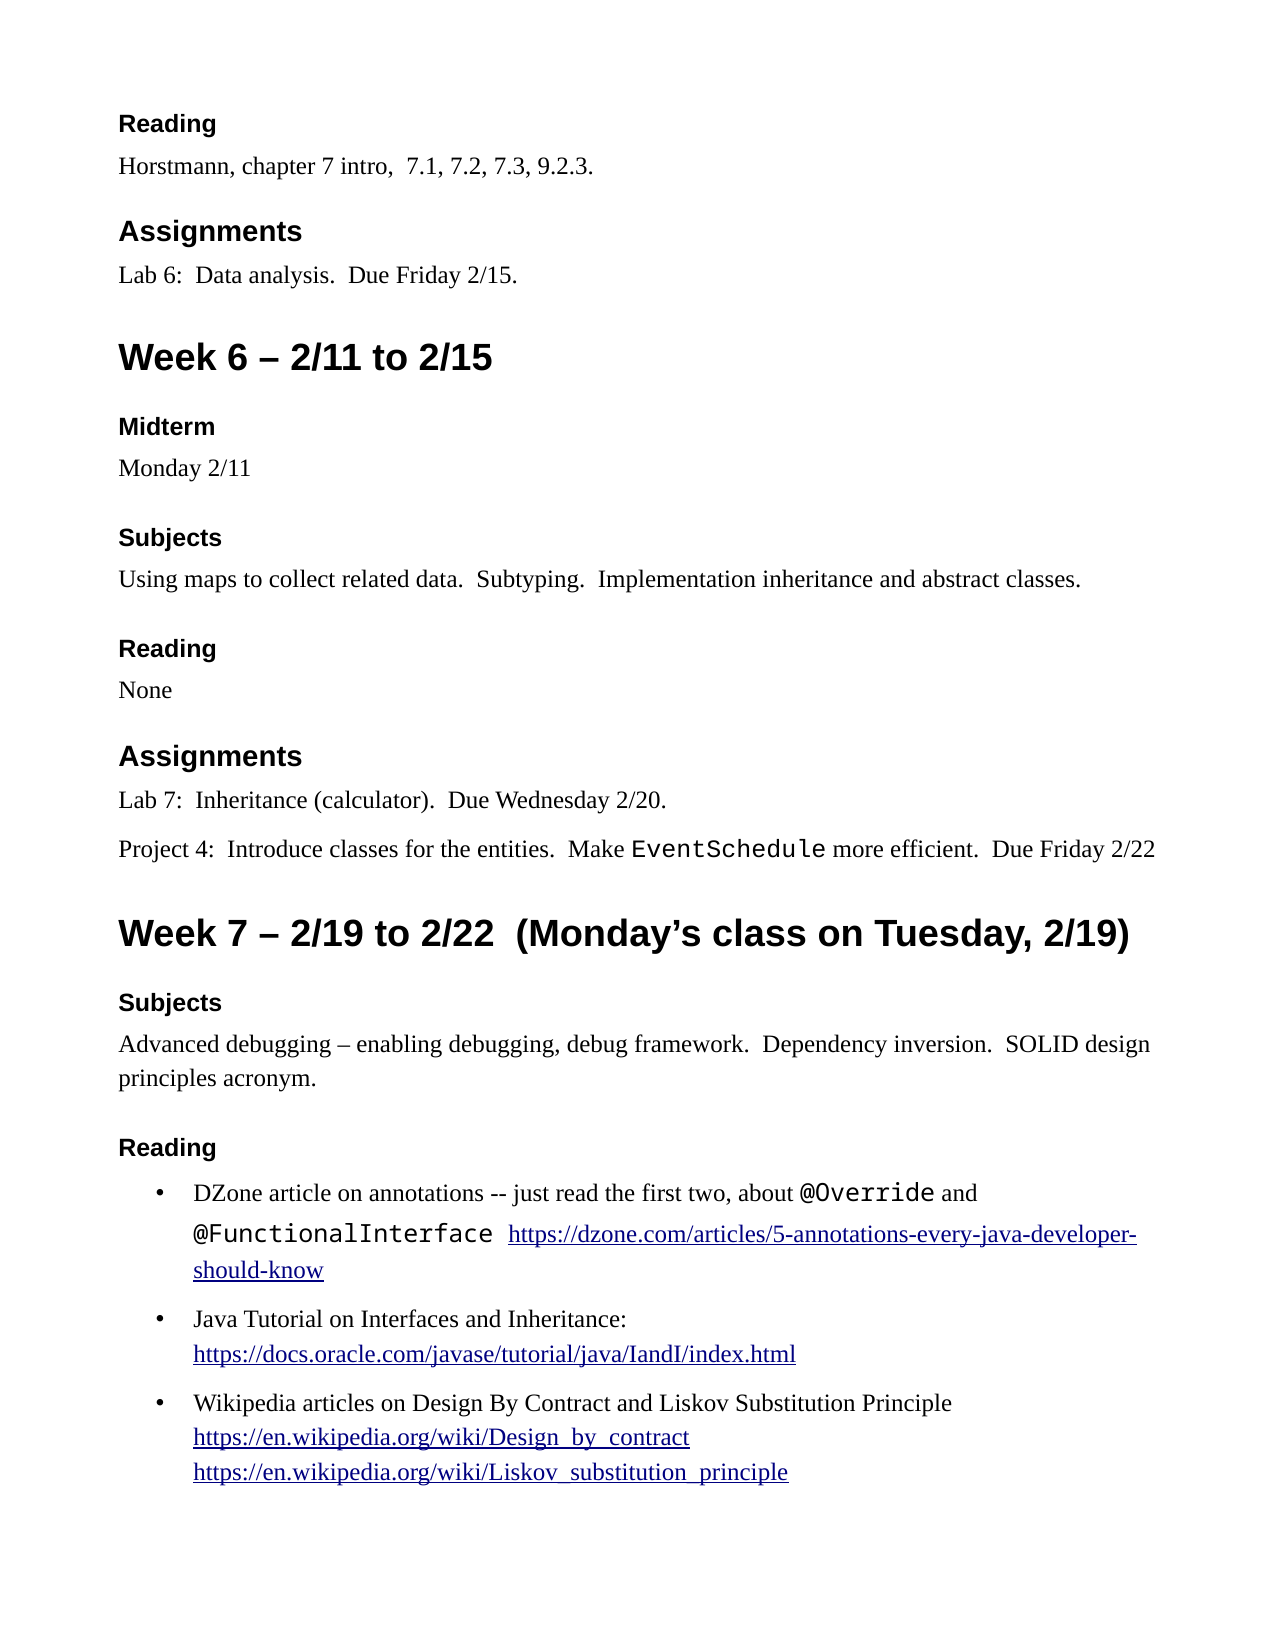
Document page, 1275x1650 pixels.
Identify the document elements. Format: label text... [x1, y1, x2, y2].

subtitle Subjects [118, 988, 1157, 1016]
subtitle Reading [118, 109, 1157, 138]
subtitle Week 7 – 2/19 to 2/22 (Monday’s class on Tuesday, 2/19) [118, 911, 1157, 954]
text Horstmann, chapter 7 intro, 7.1, 7.2, 7.3, 9.2.3. [118, 151, 1157, 179]
subtitle Subjects [118, 523, 1157, 552]
list Wikipedia articles on Design By Contract and Liskov Substitution Principle https://en.wikipedia.org/wiki/Design_by_contract https://en.wikipedia.org/wiki/Liskov_substitution_principle [156, 1388, 1157, 1486]
subtitle Midterm [118, 412, 1157, 440]
subtitle Assignments [118, 214, 1157, 248]
text Monday 2/11 [118, 453, 1157, 482]
text Project 4: Introduce classes for the entities. Make EventSchedule more efficient. Due Friday 2/22 [118, 834, 1157, 865]
list Java Tutorial on Interfaces and Inheritance: https://docs.oracle.com/javase/tutorial/java/IandI/index.html [156, 1304, 1157, 1367]
subtitle Reading [118, 1133, 1157, 1162]
subtitle Assignments [118, 739, 1157, 773]
text Lab 7: Inheritance (calculator). Due Wednesday 2/20. [118, 785, 1157, 814]
text Using maps to collect related data. Subtyping. Implementation inheritance and abstract classes. [118, 564, 1157, 593]
subtitle Week 6 – 2/11 to 2/15 [118, 335, 1157, 378]
text None [118, 675, 1157, 704]
text Advanced debugging – enabling debugging, debug framework. Dependency inversion. SOLID design principles acronym. [118, 1029, 1157, 1092]
subtitle Reading [118, 634, 1157, 663]
text Lab 6: Data analysis. Due Friday 2/15. [118, 261, 1157, 289]
list DZone article on annotations -- just read the first two, about @Override and @FunctionalInterface https://dzone.com/articles/5-annotations-every-java-developer-should-know [156, 1174, 1157, 1284]
